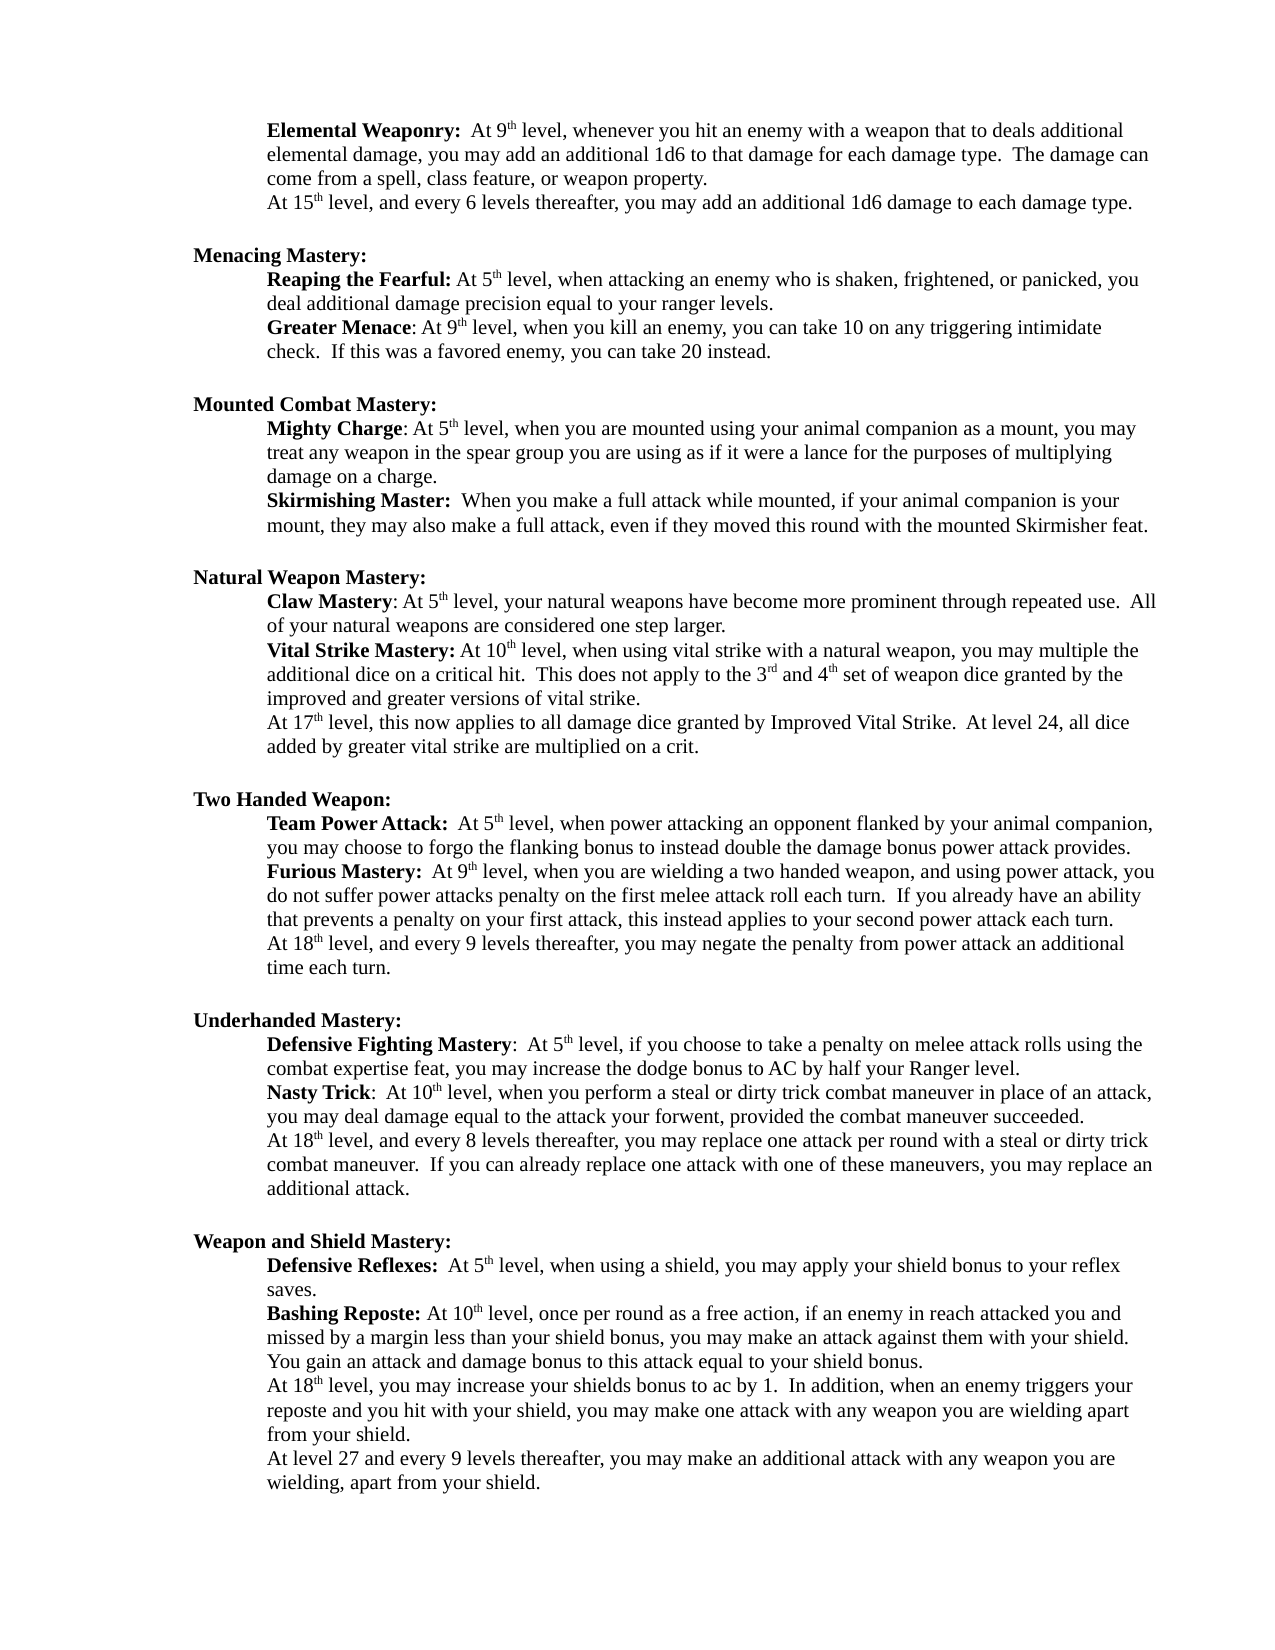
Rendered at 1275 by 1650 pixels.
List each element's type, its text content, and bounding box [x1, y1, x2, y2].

text Two Handed Weapon: [193, 787, 1157, 811]
text Underhanded Mastery: [193, 1008, 1157, 1032]
text Claw Mastery: At 5th level, your natural weapons have become more prominent through repeated use. All of your natural weapons are considered one step larger. [267, 589, 1157, 637]
text At 15th level, and every 6 levels thereafter, you may add an additional 1d6 damage to each damage type. [267, 190, 1157, 214]
text At level 27 and every 9 levels thereafter, you may make an additional attack with any weapon you are wielding, apart from your shield. [267, 1446, 1157, 1494]
text Menacing Mastery: [193, 243, 1157, 267]
text Elemental Weaponry: At 9th level, whenever you hit an enemy with a weapon that to deals additional elemental damage, you may add an additional 1d6 to that damage for each damage type. The damage can come from a spell, class feature, or weapon property. [267, 118, 1157, 190]
text Greater Menace: At 9th level, when you kill an enemy, you can take 10 on any triggering intimidate check. If this was a favored enemy, you can take 20 instead. [267, 315, 1157, 363]
text Weapon and Shield Mastery: [193, 1229, 1157, 1253]
text At 18th level, and every 9 levels thereafter, you may negate the penalty from power attack an additional time each turn. [267, 931, 1157, 979]
text Natural Weapon Mastery: [193, 565, 1157, 589]
text Defensive Reflexes: At 5th level, when using a shield, you may apply your shield bonus to your reflex saves. [267, 1253, 1157, 1301]
text Bashing Reposte: At 10th level, once per round as a free action, if an enemy in reach attacked you and missed by a margin less than your shield bonus, you may make an attack against them with your shield. You gain an attack and damage bonus to this attack equal to your shield bonus. [267, 1301, 1157, 1373]
text At 18th level, you may increase your shields bonus to ac by 1. In addition, when an enemy triggers your reposte and you hit with your shield, you may make one attack with any weapon you are wielding apart from your shield. [267, 1373, 1157, 1446]
text Nasty Trick: At 10th level, when you perform a steal or dirty trick combat maneuver in place of an attack, you may deal damage equal to the attack your forwent, provided the combat maneuver succeeded. [267, 1080, 1157, 1128]
text Mounted Combat Mastery: [193, 392, 1157, 416]
text At 18th level, and every 8 levels thereafter, you may replace one attack per round with a steal or dirty trick combat maneuver. If you can already replace one attack with one of these maneuvers, you may replace an additional attack. [267, 1128, 1157, 1200]
text Defensive Fighting Mastery: At 5th level, if you choose to take a penalty on melee attack rolls using the combat expertise feat, you may increase the dodge bonus to AC by half your Ranger level. [267, 1032, 1157, 1080]
text At 17th level, this now applies to all damage dice granted by Improved Vital Strike. At level 24, all dice added by greater vital strike are multiplied on a crit. [267, 710, 1157, 758]
text Team Power Attack: At 5th level, when power attacking an opponent flanked by your animal companion, you may choose to forgo the flanking bonus to instead double the damage bonus power attack provides. [267, 811, 1157, 859]
text Reaping the Fearful: At 5th level, when attacking an enemy who is shaken, frightened, or panicked, you deal additional damage precision equal to your ranger levels. [267, 267, 1157, 315]
text Furious Mastery: At 9th level, when you are wielding a two handed weapon, and using power attack, you do not suffer power attacks penalty on the first melee attack roll each turn. If you already have an ability that prevents a penalty on your first attack, this instead applies to your second power attack each turn. [267, 859, 1157, 931]
text Skirmishing Master: When you make a full attack while mounted, if your animal companion is your mount, they may also make a full attack, even if they moved this round with the mounted Skirmisher feat. [267, 488, 1157, 537]
text Mighty Charge: At 5th level, when you are mounted using your animal companion as a mount, you may treat any weapon in the spear group you are using as if it were a lance for the purposes of multiplying damage on a charge. [267, 416, 1157, 488]
text Vital Strike Mastery: At 10th level, when using vital strike with a natural weapon, you may multiple the additional dice on a critical hit. This does not apply to the 3rd and 4th set of weapon dice granted by the improved and greater versions of vital strike. [267, 637, 1157, 710]
